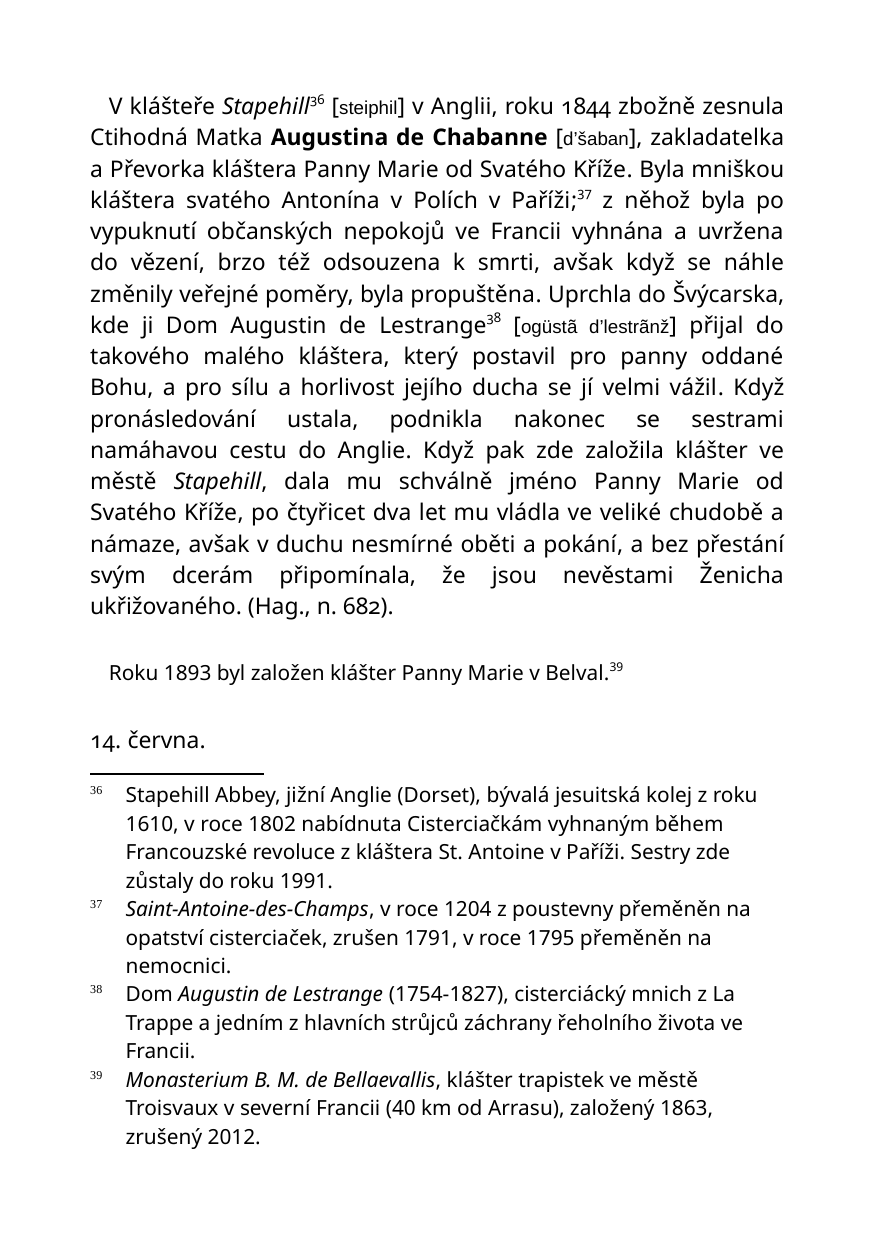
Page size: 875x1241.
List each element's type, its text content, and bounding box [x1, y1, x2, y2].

text V klášteře Stapehill [steiphil] v Anglii, roku 1844 zbožně zesnula Ctihodná Matka Augustina de Chabanne [d’šaban], zakladatelka a Převorka kláštera Panny Marie od Svatého Kříže. Byla mniškou kláštera svatého Antonína v Polích v Paříži; z něhož byla po vypuknutí občanských nepokojů ve Francii vyhnána a uvržena do vězení, brzo též odsouzena k smrti, avšak když se náhle změnily veřejné poměry, byla propuštěna. Uprchla do Švýcarska, kde ji Dom Augustin de Lestrange [ogüstã d’lestrãnž] přijal do takového malého kláštera, který postavil pro panny oddané Bohu, a pro sílu a horlivost jejího ducha se jí velmi vážil. Když pronásledování ustala, podnikla nakonec se sestrami namáhavou cestu do Anglie. Když pak zde založila klášter ve městě Stapehill, dala mu schválně jméno Panny Marie od Svatého Kříže, po čtyřicet dva let mu vládla ve veliké chudobě a námaze, avšak v duchu nesmírné oběti a pokání, a bez přestání svým dcerám připomínala, že jsou nevěstami Ženicha ukřižovaného. (Hag., n. 682). [90, 90, 784, 621]
text Stapehill Abbey, jižní Anglie (Dorset), bývalá jesuitská kolej z roku 1610, v roce 1802 nabídnuta Cisterciačkám vyhnaným během Francouzské revoluce z kláštera St. Antoine v Paříži. Sestry zde zůstaly do roku 1991. [90, 781, 784, 894]
text Roku 1893 byl založen klášter Panny Marie v Belval. [90, 658, 784, 687]
text Dom Augustin de Lestrange (1754-1827), cisterciácký mnich z La Trappe a jedním z hlavních strůjců záchrany řeholního života ve Francii. [90, 979, 784, 1065]
text Monasterium B. M. de Bellaevallis, klášter trapistek ve městě Troisvaux v severní Francii (40 km od Arrasu), založený 1863, zrušený 2012. [90, 1065, 784, 1150]
text 14. června. [90, 724, 784, 756]
text Saint-Antoine-des-Champs, v roce 1204 z poustevny přeměněn na opatství cisterciaček, zrušen 1791, v roce 1795 přeměněn na nemocnici. [90, 894, 784, 979]
